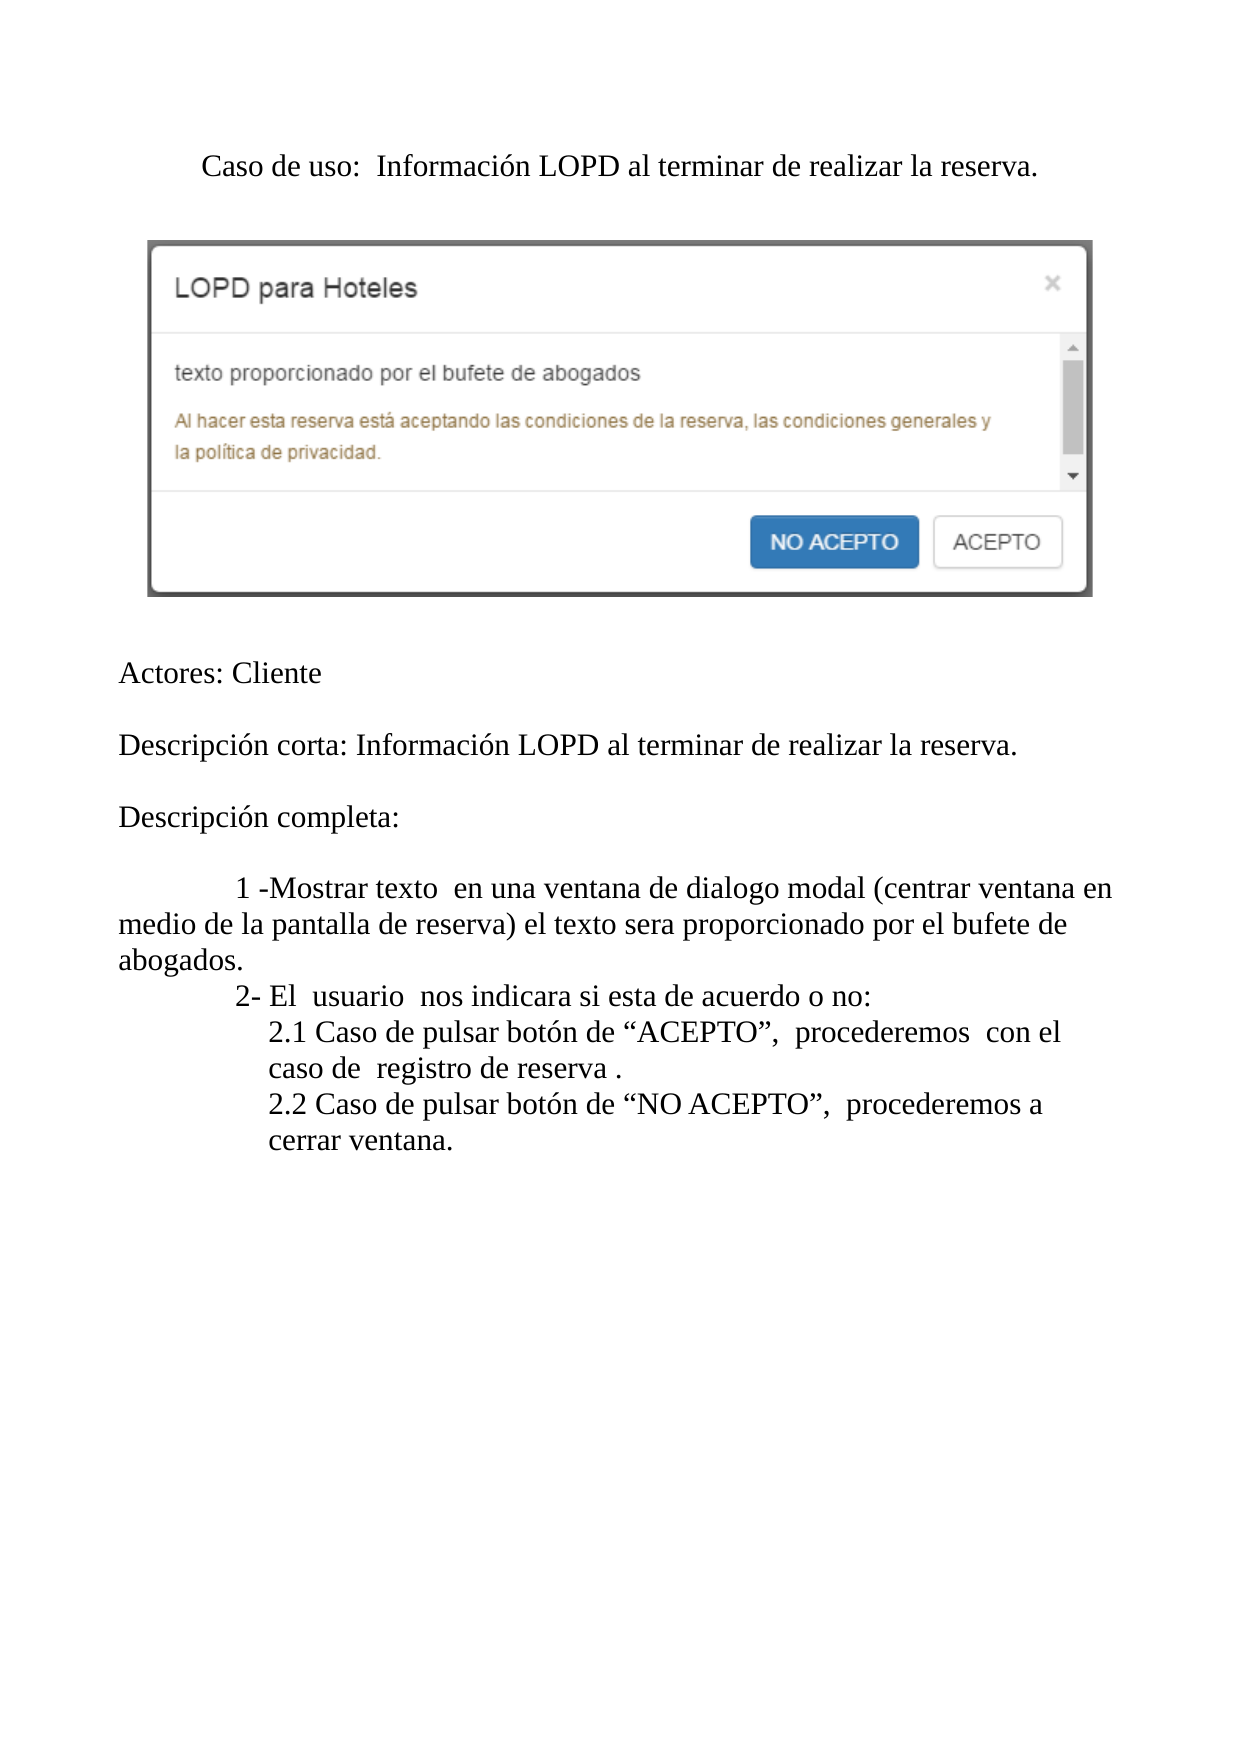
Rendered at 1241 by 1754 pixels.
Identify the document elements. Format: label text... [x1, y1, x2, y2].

list 2.2 Caso de pulsar botón de “NO ACEPTO”, procederemos a cerrar ventana. [231, 1085, 1122, 1157]
text 2- El usuario nos indicara si esta de acuerdo o no: [118, 977, 1122, 1013]
text Descripción corta: Información LOPD al terminar de realizar la reserva. [118, 726, 1122, 762]
picture [147, 240, 1093, 597]
list 2.1 Caso de pulsar botón de “ACEPTO”, procederemos con el caso de registro de reserva . [231, 1013, 1122, 1085]
text Actores: Cliente [118, 654, 1122, 690]
text Descripción completa: [118, 798, 1122, 834]
text 1 -Mostrar texto en una ventana de dialogo modal (centrar ventana en medio de la pantalla de reserva) el texto sera proporcionado por el bufete de abogados. [118, 870, 1122, 977]
text Caso de uso: Información LOPD al terminar de realizar la reserva. [118, 147, 1122, 183]
